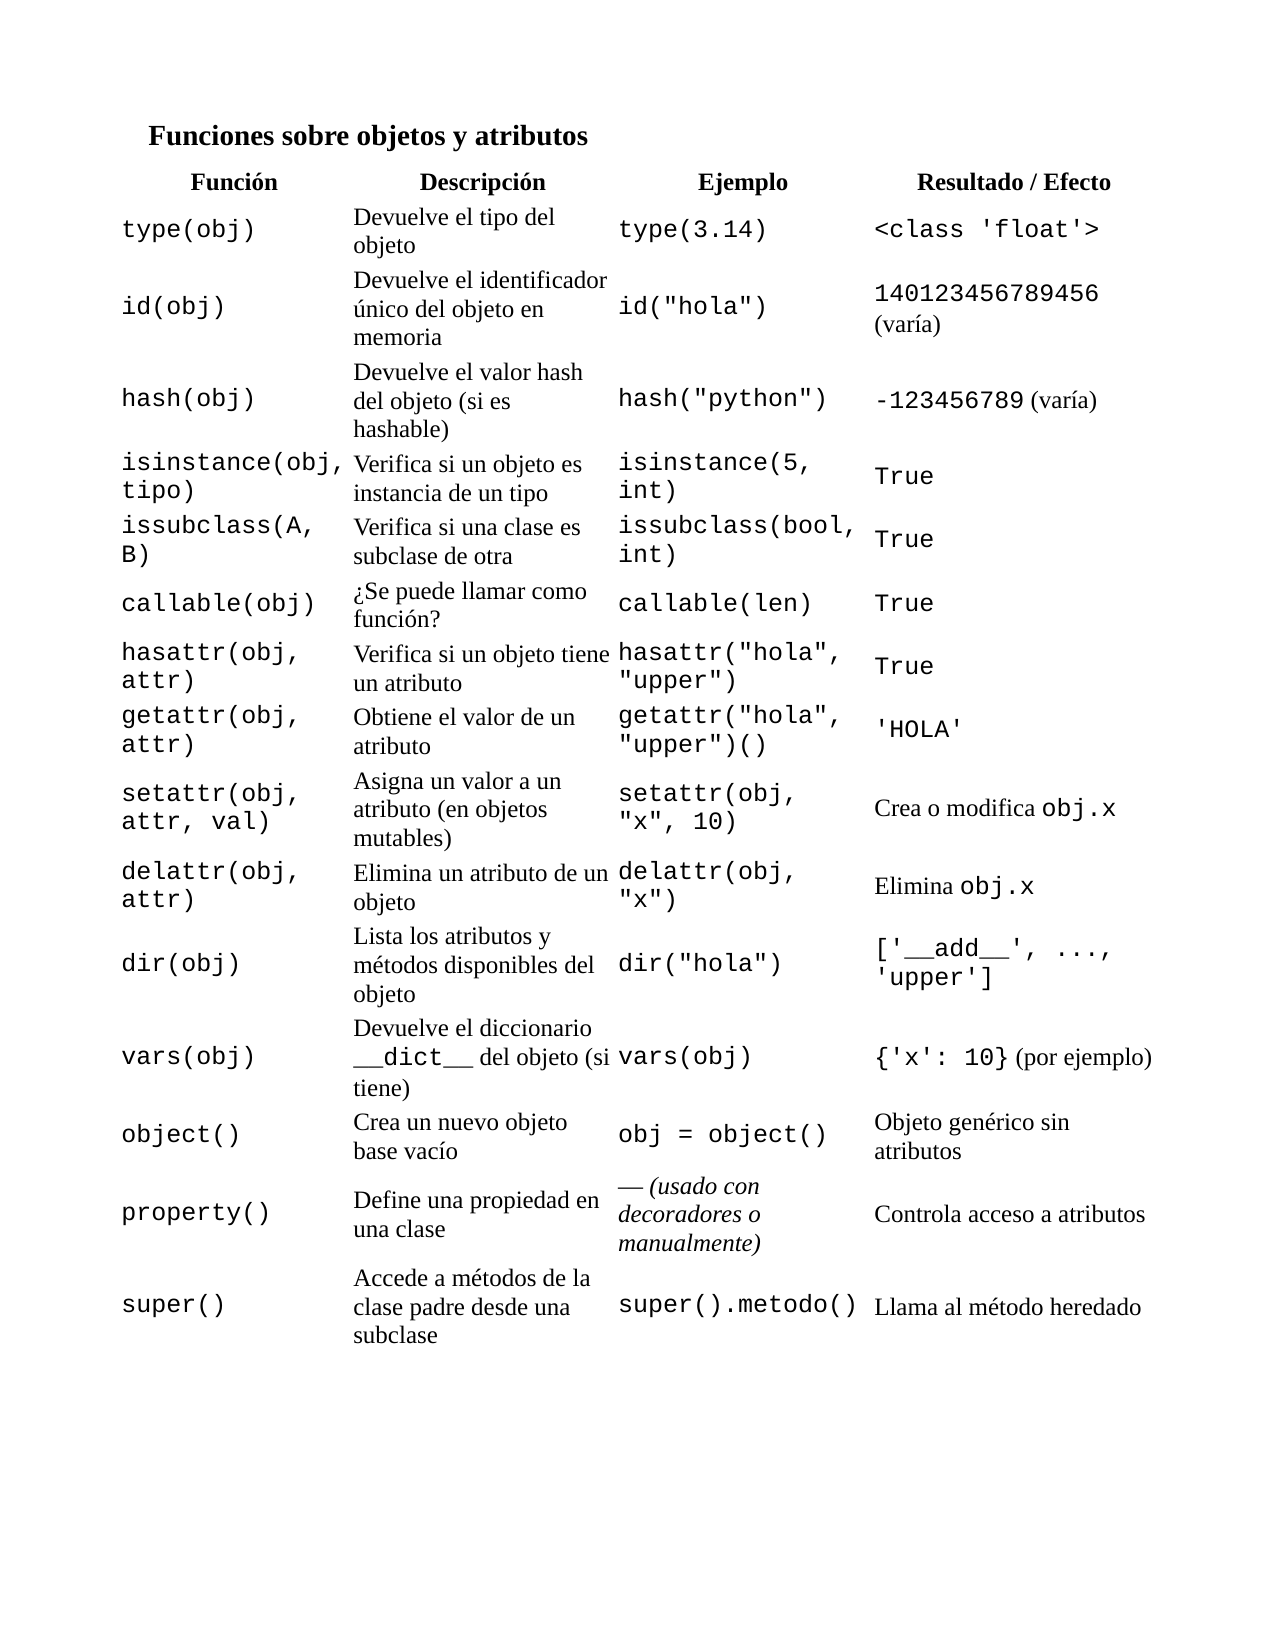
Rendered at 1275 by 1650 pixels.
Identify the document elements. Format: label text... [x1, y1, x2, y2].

table_cell getattr(obj, attr) [118, 700, 350, 763]
table_cell Accede a métodos de la clase padre desde una subclase [350, 1260, 615, 1352]
table_cell issubclass(bool, int) [615, 510, 871, 573]
table_cell ['__add__', ..., 'upper'] [871, 918, 1157, 1010]
table_cell Devuelve el diccionario __dict__ del objeto (si tiene) [350, 1010, 615, 1104]
table_cell Crea o modifica obj.x [871, 763, 1157, 855]
table_cell Verifica si una clase es subclase de otra [350, 510, 615, 573]
table_cell -123456789 (varía) [871, 354, 1157, 446]
table_cell id(obj) [118, 262, 350, 354]
table_cell callable(obj) [118, 573, 350, 636]
table_cell — (usado con decoradores o manualmente) [615, 1168, 871, 1260]
table_cell Define una propiedad en una clase [350, 1168, 615, 1260]
table_cell True [871, 510, 1157, 573]
subtitle 🧠 Funciones sobre objetos y atributos [118, 118, 1157, 152]
table_cell <class 'float'> [871, 199, 1157, 262]
table_cell Controla acceso a atributos [871, 1168, 1157, 1260]
table_cell Elimina un atributo de un objeto [350, 855, 615, 918]
table_cell ¿Se puede llamar como función? [350, 573, 615, 636]
table_cell setattr(obj, attr, val) [118, 763, 350, 855]
table_cell Lista los atributos y métodos disponibles del objeto [350, 918, 615, 1010]
table_cell True [871, 446, 1157, 509]
table_cell property() [118, 1168, 350, 1260]
table_cell obj = object() [615, 1105, 871, 1168]
table_header Función [118, 164, 350, 199]
table_cell type(obj) [118, 199, 350, 262]
table_cell super() [118, 1260, 350, 1352]
table_cell Devuelve el identificador único del objeto en memoria [350, 262, 615, 354]
table_cell type(3.14) [615, 199, 871, 262]
table_cell Crea un nuevo objeto base vacío [350, 1105, 615, 1168]
table_header Resultado / Efecto [871, 164, 1157, 199]
table_cell dir(obj) [118, 918, 350, 1010]
table_cell super().metodo() [615, 1260, 871, 1352]
table_cell hash(obj) [118, 354, 350, 446]
table_cell Devuelve el valor hash del objeto (si es hashable) [350, 354, 615, 446]
table_cell issubclass(A, B) [118, 510, 350, 573]
table_cell True [871, 636, 1157, 699]
table_cell callable(len) [615, 573, 871, 636]
table_cell Obtiene el valor de un atributo [350, 700, 615, 763]
table_cell hash("python") [615, 354, 871, 446]
table_cell setattr(obj, "x", 10) [615, 763, 871, 855]
table_cell Elimina obj.x [871, 855, 1157, 918]
table_cell object() [118, 1105, 350, 1168]
table_cell delattr(obj, attr) [118, 855, 350, 918]
table_cell Asigna un valor a un atributo (en objetos mutables) [350, 763, 615, 855]
table_cell 'HOLA' [871, 700, 1157, 763]
table_cell Objeto genérico sin atributos [871, 1105, 1157, 1168]
table_cell isinstance(obj, tipo) [118, 446, 350, 509]
table_header Ejemplo [615, 164, 871, 199]
table_cell getattr("hola", "upper")() [615, 700, 871, 763]
table_cell Verifica si un objeto es instancia de un tipo [350, 446, 615, 509]
table_cell 140123456789456 (varía) [871, 262, 1157, 354]
table_cell isinstance(5, int) [615, 446, 871, 509]
table_cell vars(obj) [118, 1010, 350, 1104]
table_cell vars(obj) [615, 1010, 871, 1104]
table_header Descripción [350, 164, 615, 199]
table_cell id("hola") [615, 262, 871, 354]
table_cell Verifica si un objeto tiene un atributo [350, 636, 615, 699]
table_cell {'x': 10} (por ejemplo) [871, 1010, 1157, 1104]
table_cell delattr(obj, "x") [615, 855, 871, 918]
table_cell hasattr("hola", "upper") [615, 636, 871, 699]
table_cell True [871, 573, 1157, 636]
table_cell Llama al método heredado [871, 1260, 1157, 1352]
table_cell dir("hola") [615, 918, 871, 1010]
table_cell hasattr(obj, attr) [118, 636, 350, 699]
table_cell Devuelve el tipo del objeto [350, 199, 615, 262]
